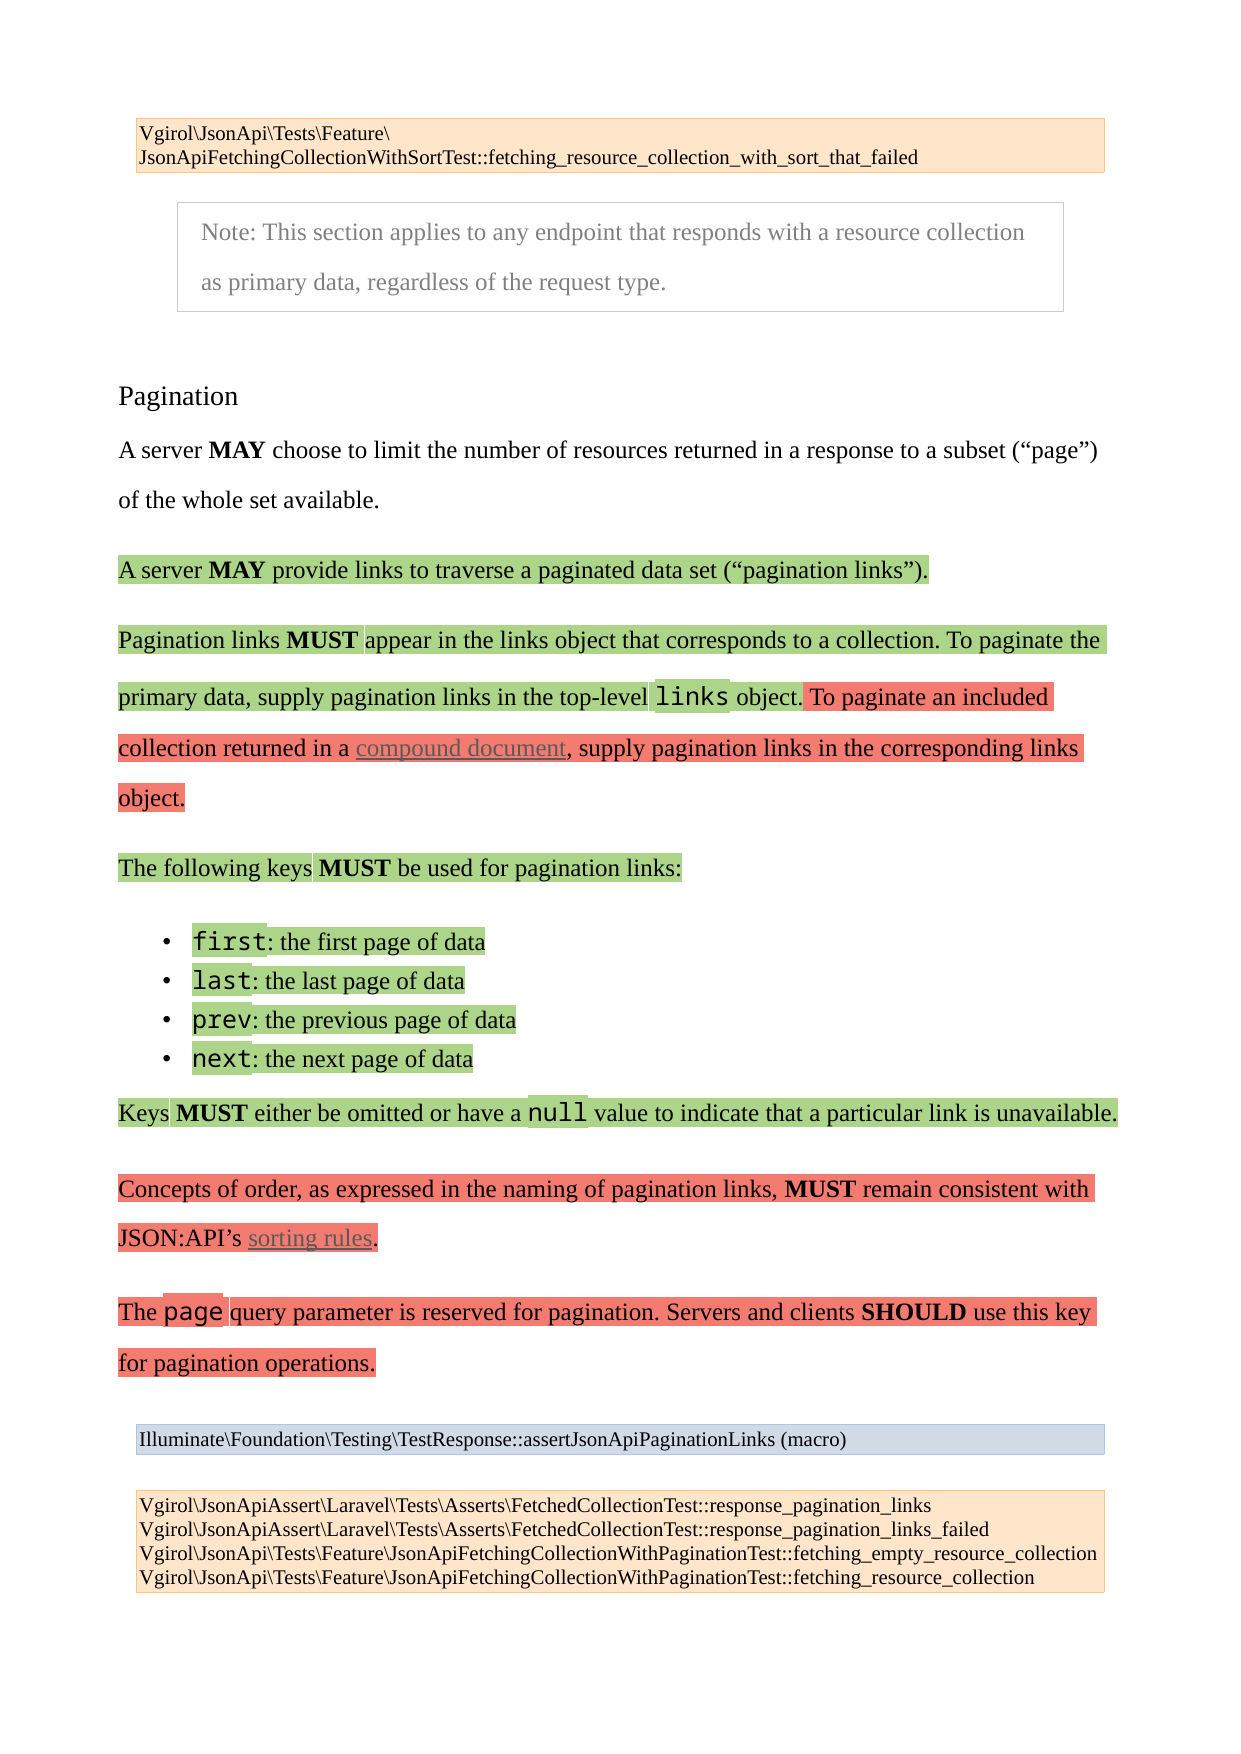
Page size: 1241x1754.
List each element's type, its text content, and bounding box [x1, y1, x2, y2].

subtitle Pagination [118, 379, 1122, 412]
text Vgirol\JsonApi\Tests\Feature\JsonApiFetchingCollectionWithPaginationTest::fetching_empty_resource_collection [137, 1538, 1104, 1562]
list first: the first page of data [162, 923, 1122, 957]
text Concepts of order, as expressed in the naming of pagination links, MUST remain consistent with JSON:API’s sorting rules. [118, 1174, 1122, 1252]
text Vgirol\JsonApiAssert\Laravel\Tests\Asserts\FetchedCollectionTest::response_pagination_links_failed [137, 1514, 1104, 1538]
text A server MAY provide links to traverse a paginated data set (“pagination links”). [118, 555, 1122, 584]
list prev: the previous page of data [162, 1002, 1122, 1036]
text Note: This section applies to any endpoint that responds with a resource collection as primary data, regardless of the request type. [178, 203, 1063, 311]
list last: the last page of data [162, 962, 1122, 996]
text Vgirol\JsonApi\Tests\Feature\JsonApiFetchingCollectionWithSortTest::fetching_resource_collection_with_sort_that_failed [137, 119, 1104, 172]
list next: the next page of data [162, 1041, 1122, 1075]
text Vgirol\JsonApiAssert\Laravel\Tests\Asserts\FetchedCollectionTest::response_pagination_links [137, 1491, 1104, 1514]
text Pagination links MUST appear in the links object that corresponds to a collection. To paginate the primary data, supply pagination links in the top-level links object. To paginate an included collection returned in a compound document, supply pagination links in the corresponding links object. [118, 625, 1122, 812]
text Keys MUST either be omitted or have a null value to indicate that a particular link is unavailable. [118, 1094, 1122, 1128]
text A server MAY choose to limit the number of resources returned in a response to a subset (“page”) of the whole set available. [118, 435, 1122, 514]
text Vgirol\JsonApi\Tests\Feature\JsonApiFetchingCollectionWithPaginationTest::fetching_resource_collection [137, 1562, 1104, 1592]
text The page query parameter is reserved for pagination. Servers and clients SHOULD use this key for pagination operations. [118, 1293, 1122, 1377]
text Illuminate\Foundation\Testing\TestResponse::assertJsonApiPaginationLinks (macro) [137, 1425, 1104, 1454]
text The following keys MUST be used for pagination links: [118, 853, 1122, 882]
